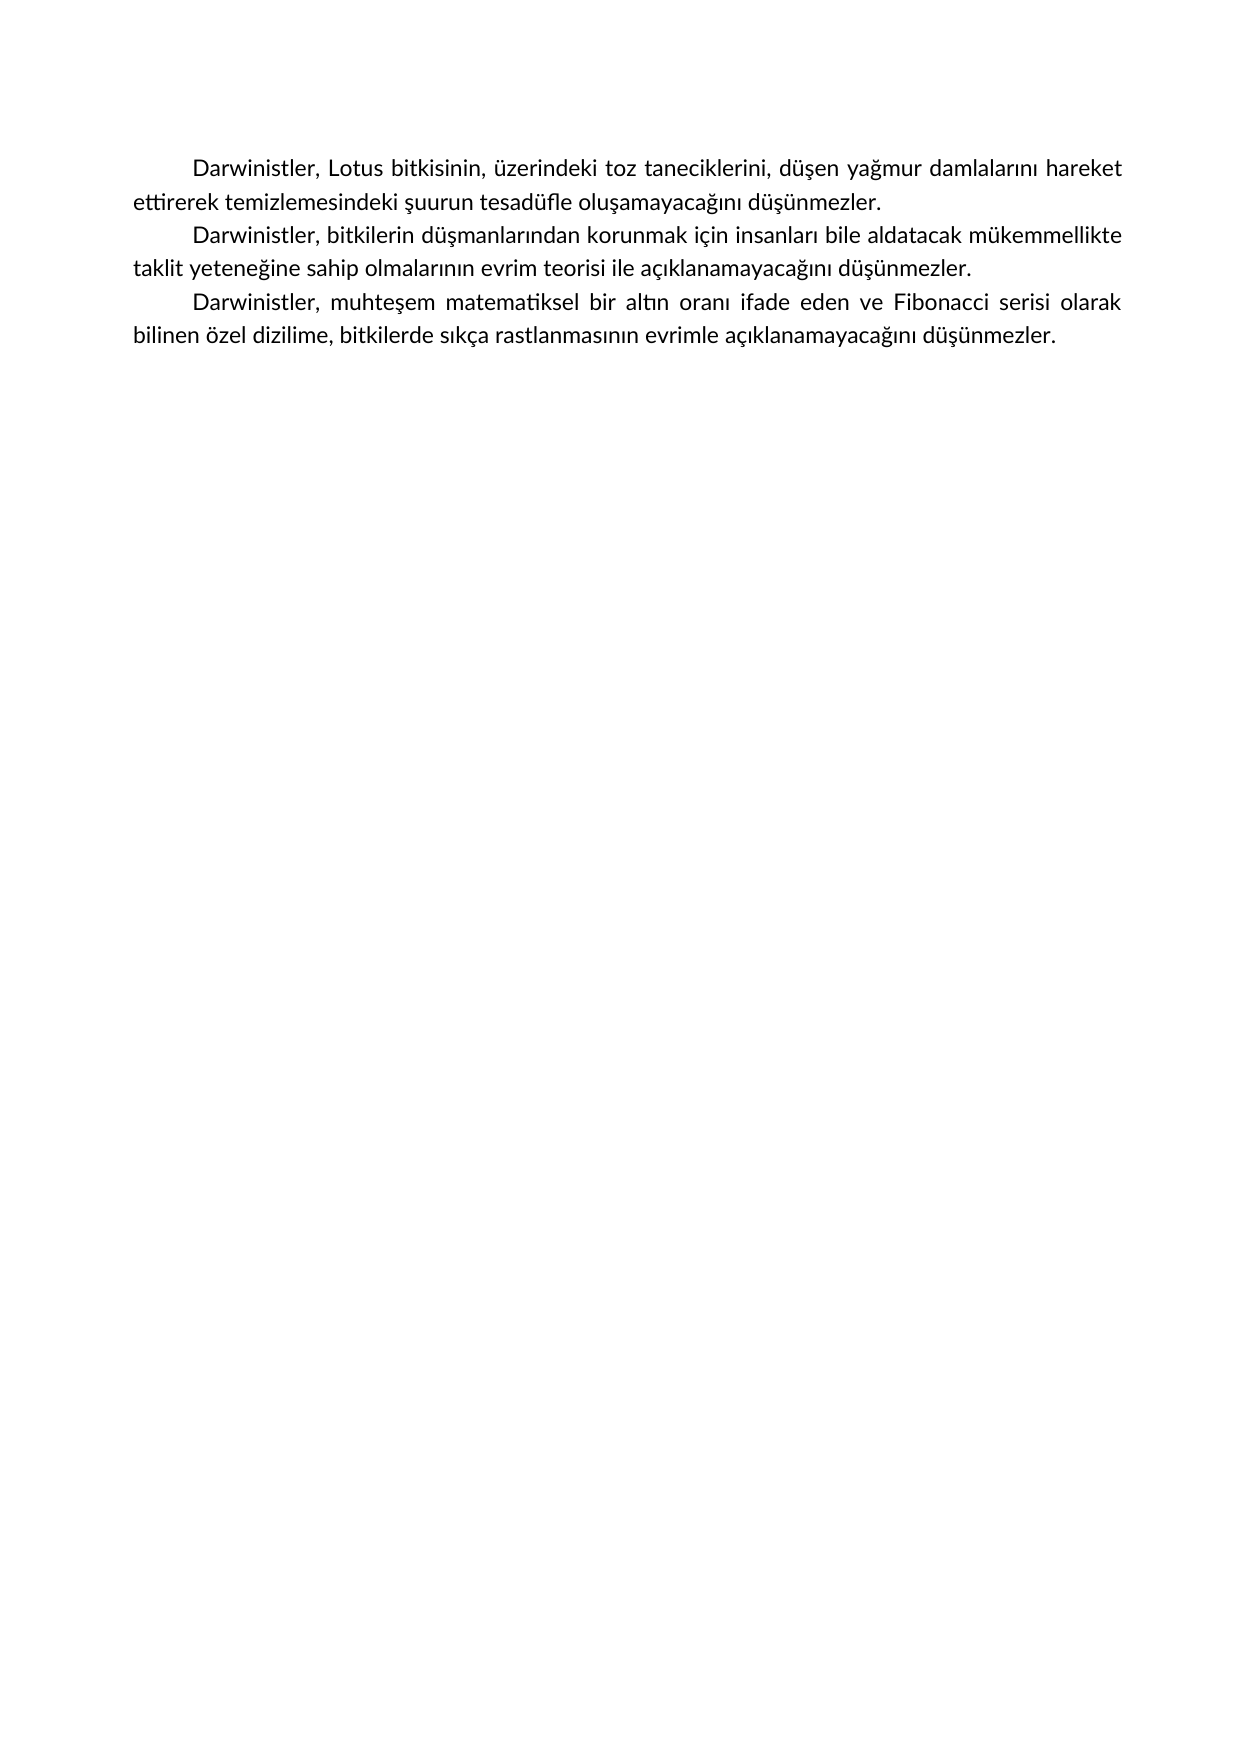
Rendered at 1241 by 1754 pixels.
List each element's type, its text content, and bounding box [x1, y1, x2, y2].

text Darwinistler, muhteşem matematiksel bir altın oranı ifade eden ve Fibonacci serisi olarak bilinen özel dizilime, bitkilerde sıkça rastlanmasının evrimle açıklanamayacağını düşünmezler. [133, 283, 1123, 350]
text Darwinistler, Lotus bitkisinin, üzerindeki toz taneciklerini, düşen yağmur damlalarını hareket ettirerek temizlemesindeki şuurun tesadüfle oluşamayacağını düşünmezler. [133, 150, 1123, 217]
text Darwinistler, bitkilerin düşmanlarından korunmak için insanları bile aldatacak mükemmellikte taklit yeteneğine sahip olmalarının evrim teorisi ile açıklanamayacağını düşünmezler. [133, 217, 1123, 283]
